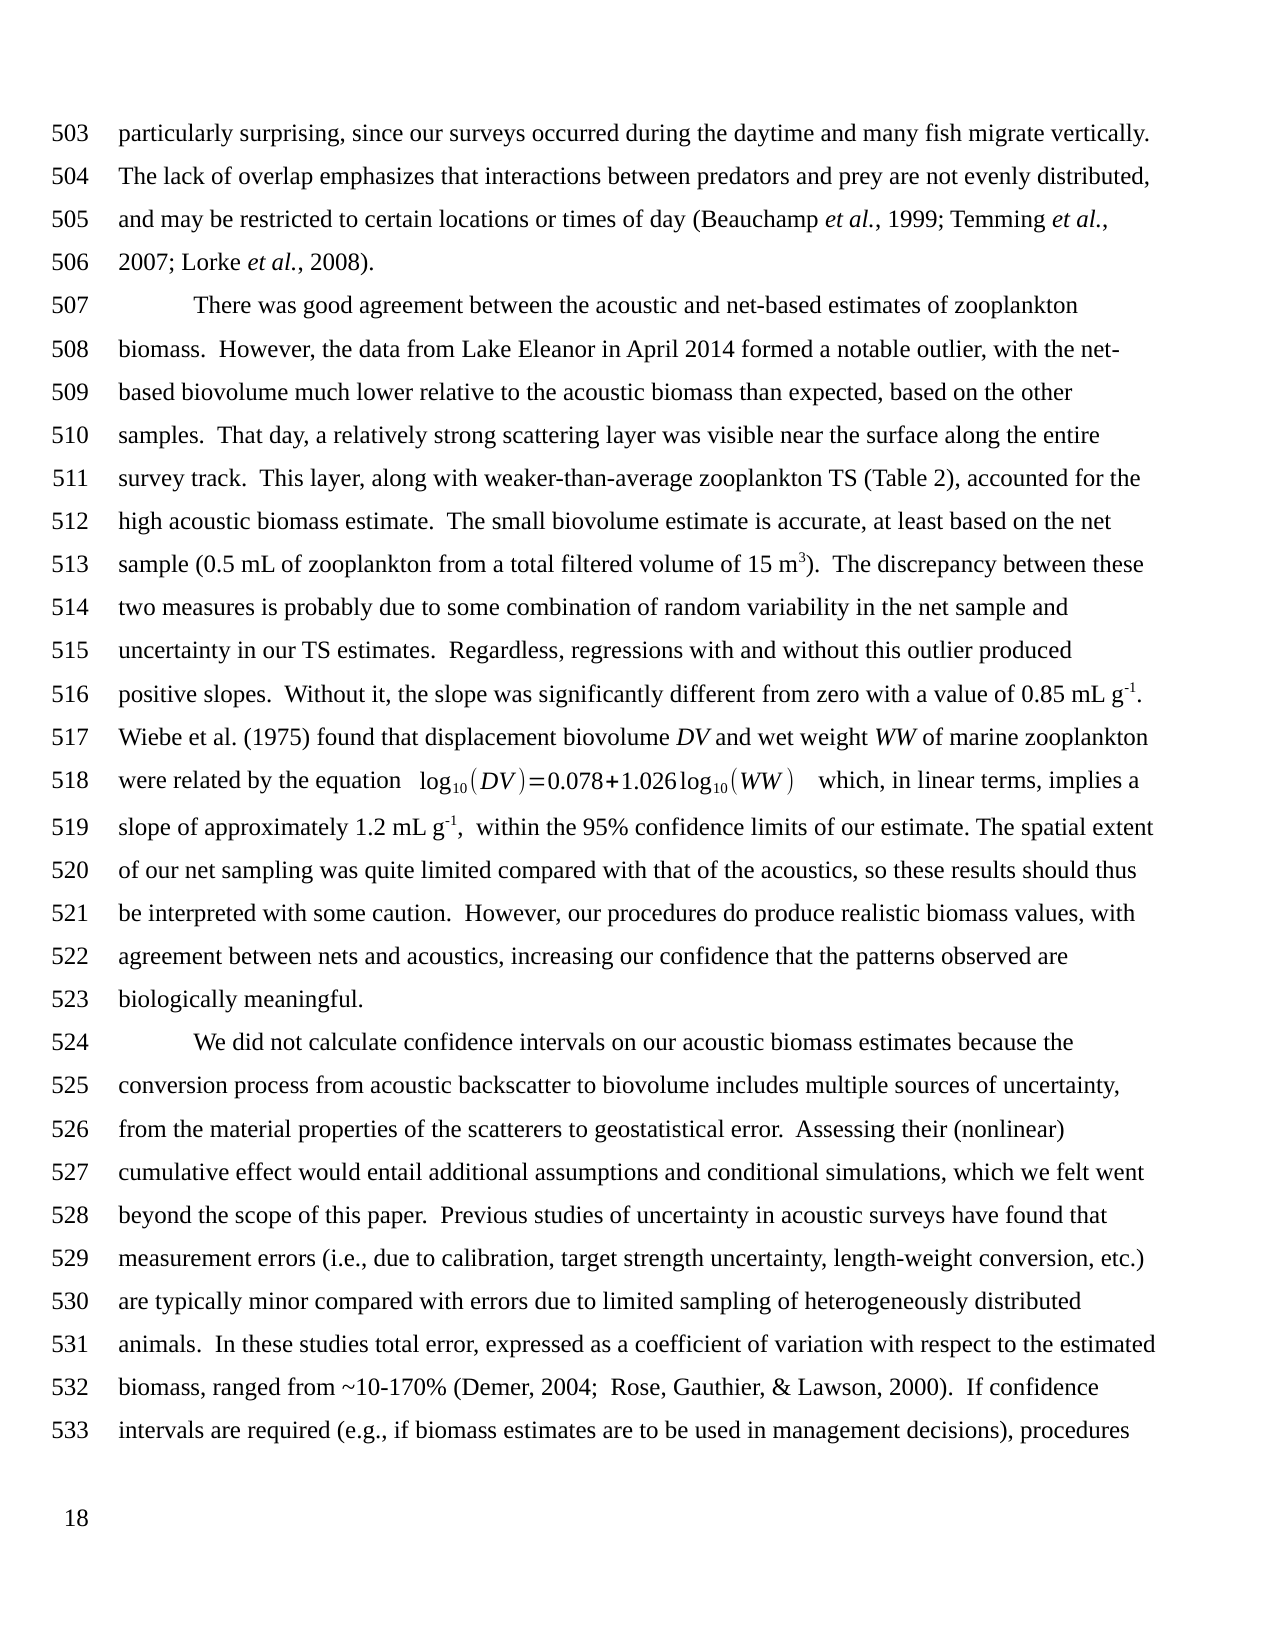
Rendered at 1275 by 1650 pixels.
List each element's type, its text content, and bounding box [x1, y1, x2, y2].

text We did not calculate confidence intervals on our acoustic biomass estimates because the conversion process from acoustic backscatter to biovolume includes multiple sources of uncertainty, from the material properties of the scatterers to geostatistical error. Assessing their (nonlinear) cumulative effect would entail additional assumptions and conditional simulations, which we felt went beyond the scope of this paper. Previous studies of uncertainty in acoustic surveys have found that measurement errors (i.e., due to calibration, target strength uncertainty, length-weight conversion, etc.) are typically minor compared with errors due to limited sampling of heterogeneously distributed animals. In these studies total error, expressed as a coefficient of variation with respect to the estimated biomass, ranged from ~10-170% (Demer, 2004; Rose, Gauthier, & Lawson, 2000)⁠. If confidence intervals are required (e.g., if biomass estimates are to be used in management decisions), procedures [118, 1027, 1157, 1444]
text There was good agreement between the acoustic and net-based estimates of zooplankton biomass. However, the data from Lake Eleanor in April 2014 formed a notable outlier, with the net-based biovolume much lower relative to the acoustic biomass than expected, based on the other samples. That day, a relatively strong scattering layer was visible near the surface along the entire survey track. This layer, along with weaker-than-average zooplankton TS (Table 2), accounted for the high acoustic biomass estimate. The small biovolume estimate is accurate, at least based on the net sample (0.5 mL of zooplankton from a total filtered volume of 15 m3). The discrepancy between these two measures is probably due to some combination of random variability in the net sample and uncertainty in our TS estimates. Regardless, regressions with and without this outlier produced positive slopes. Without it, the slope was significantly different from zero with a value of 0.85 mL g-1. Wiebe et al. (1975)⁠ found that displacement biovolume DV and wet weight WW of marine zooplankton were related by the equation which, in linear terms, implies a slope of approximately 1.2 mL g-1, within the 95% confidence limits of our estimate. The spatial extent of our net sampling was quite limited compared with that of the acoustics, so these results should thus be interpreted with some caution. However, our procedures do produce realistic biomass values, with agreement between nets and acoustics, increasing our confidence that the patterns observed are biologically meaningful. [118, 291, 1157, 1013]
text particularly surprising, since our surveys occurred during the daytime and many fish migrate vertically. The lack of overlap emphasizes that interactions between predators and prey are not evenly distributed, and may be restricted to certain locations or times of day (Beauchamp et al., 1999; Temming et al., 2007; Lorke et al., 2008)⁠. [118, 118, 1157, 276]
